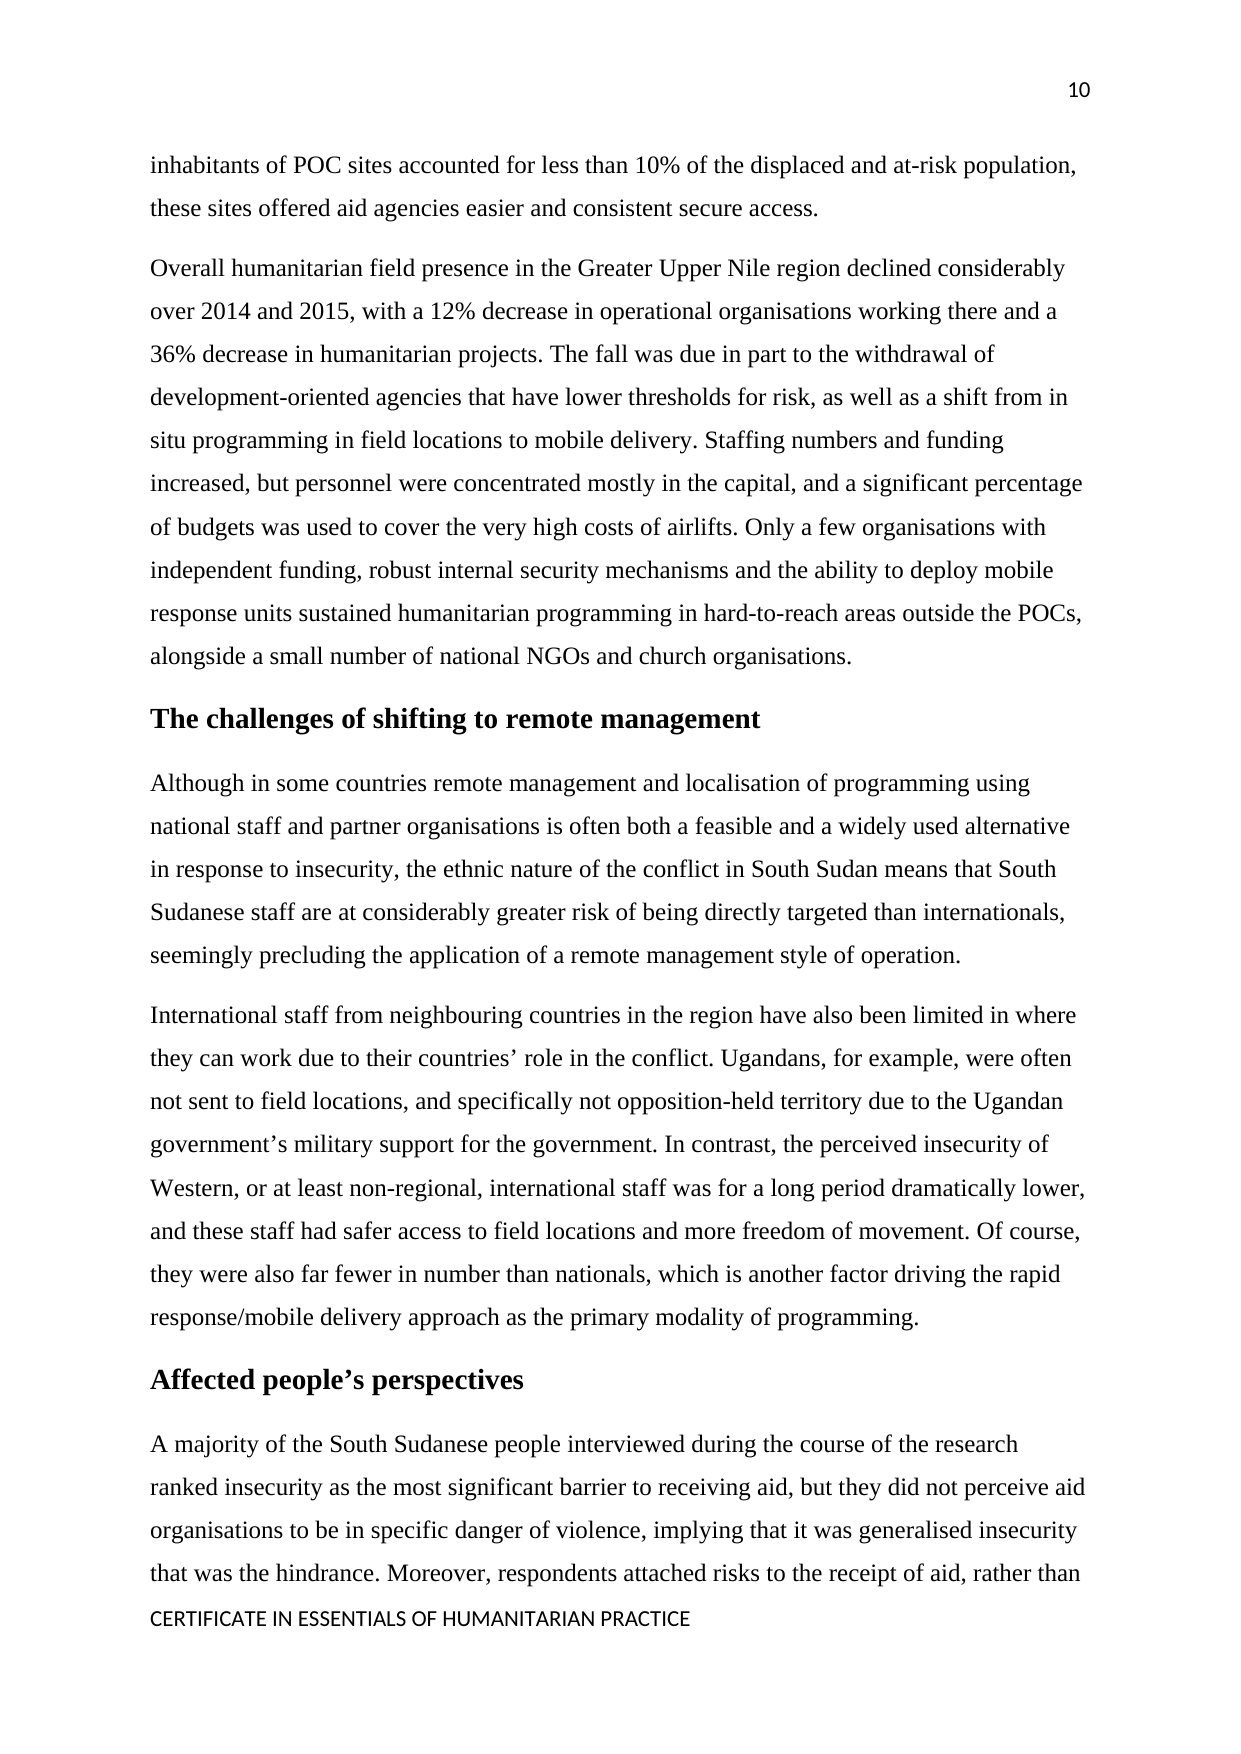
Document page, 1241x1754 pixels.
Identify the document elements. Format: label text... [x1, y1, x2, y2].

text Affected people’s perspectives [150, 1362, 1090, 1395]
text inhabitants of POC sites accounted for less than 10% of the displaced and at-risk population, these sites offered aid agencies easier and consistent secure access. [150, 150, 1090, 222]
text The challenges of shifting to remote management [150, 701, 1090, 734]
text Overall humanitarian field presence in the Greater Upper Nile region declined considerably over 2014 and 2015, with a 12% decrease in operational organisations working there and a 36% decrease in humanitarian projects. The fall was due in part to the withdrawal of development-oriented agencies that have lower thresholds for risk, as well as a shift from in situ programming in field locations to mobile delivery. Staffing numbers and funding increased, but personnel were concentrated mostly in the capital, and a significant percentage of budgets was used to cover the very high costs of airlifts. Only a few organisations with independent funding, robust internal security mechanisms and the ability to deploy mobile response units sustained humanitarian programming in hard-to-reach areas outside the POCs, alongside a small number of national NGOs and church organisations. [150, 253, 1090, 670]
text Although in some countries remote management and localisation of programming using national staff and partner organisations is often both a feasible and a widely used alternative in response to insecurity, the ethnic nature of the conflict in South Sudan means that South Sudanese staff are at considerably greater risk of being directly targeted than internationals, seemingly precluding the application of a remote management style of operation. [150, 768, 1090, 969]
text A majority of the South Sudanese people interviewed during the course of the research ranked insecurity as the most significant barrier to receiving aid, but they did not perceive aid organisations to be in specific danger of violence, implying that it was generalised insecurity that was the hindrance. Moreover, respondents attached risks to the receipt of aid, rather than [150, 1429, 1090, 1587]
text International staff from neighbouring countries in the region have also been limited in where they can work due to their countries’ role in the conflict. Ugandans, for example, were often not sent to field locations, and specifically not opposition-held territory due to the Ugandan government’s military support for the government. In contrast, the perceived insecurity of Western, or at least non-regional, international staff was for a long period dramatically lower, and these staff had safer access to field locations and more freedom of movement. Of course, they were also far fewer in number than nationals, which is another factor driving the rapid response/mobile delivery approach as the primary modality of programming. [150, 1000, 1090, 1331]
